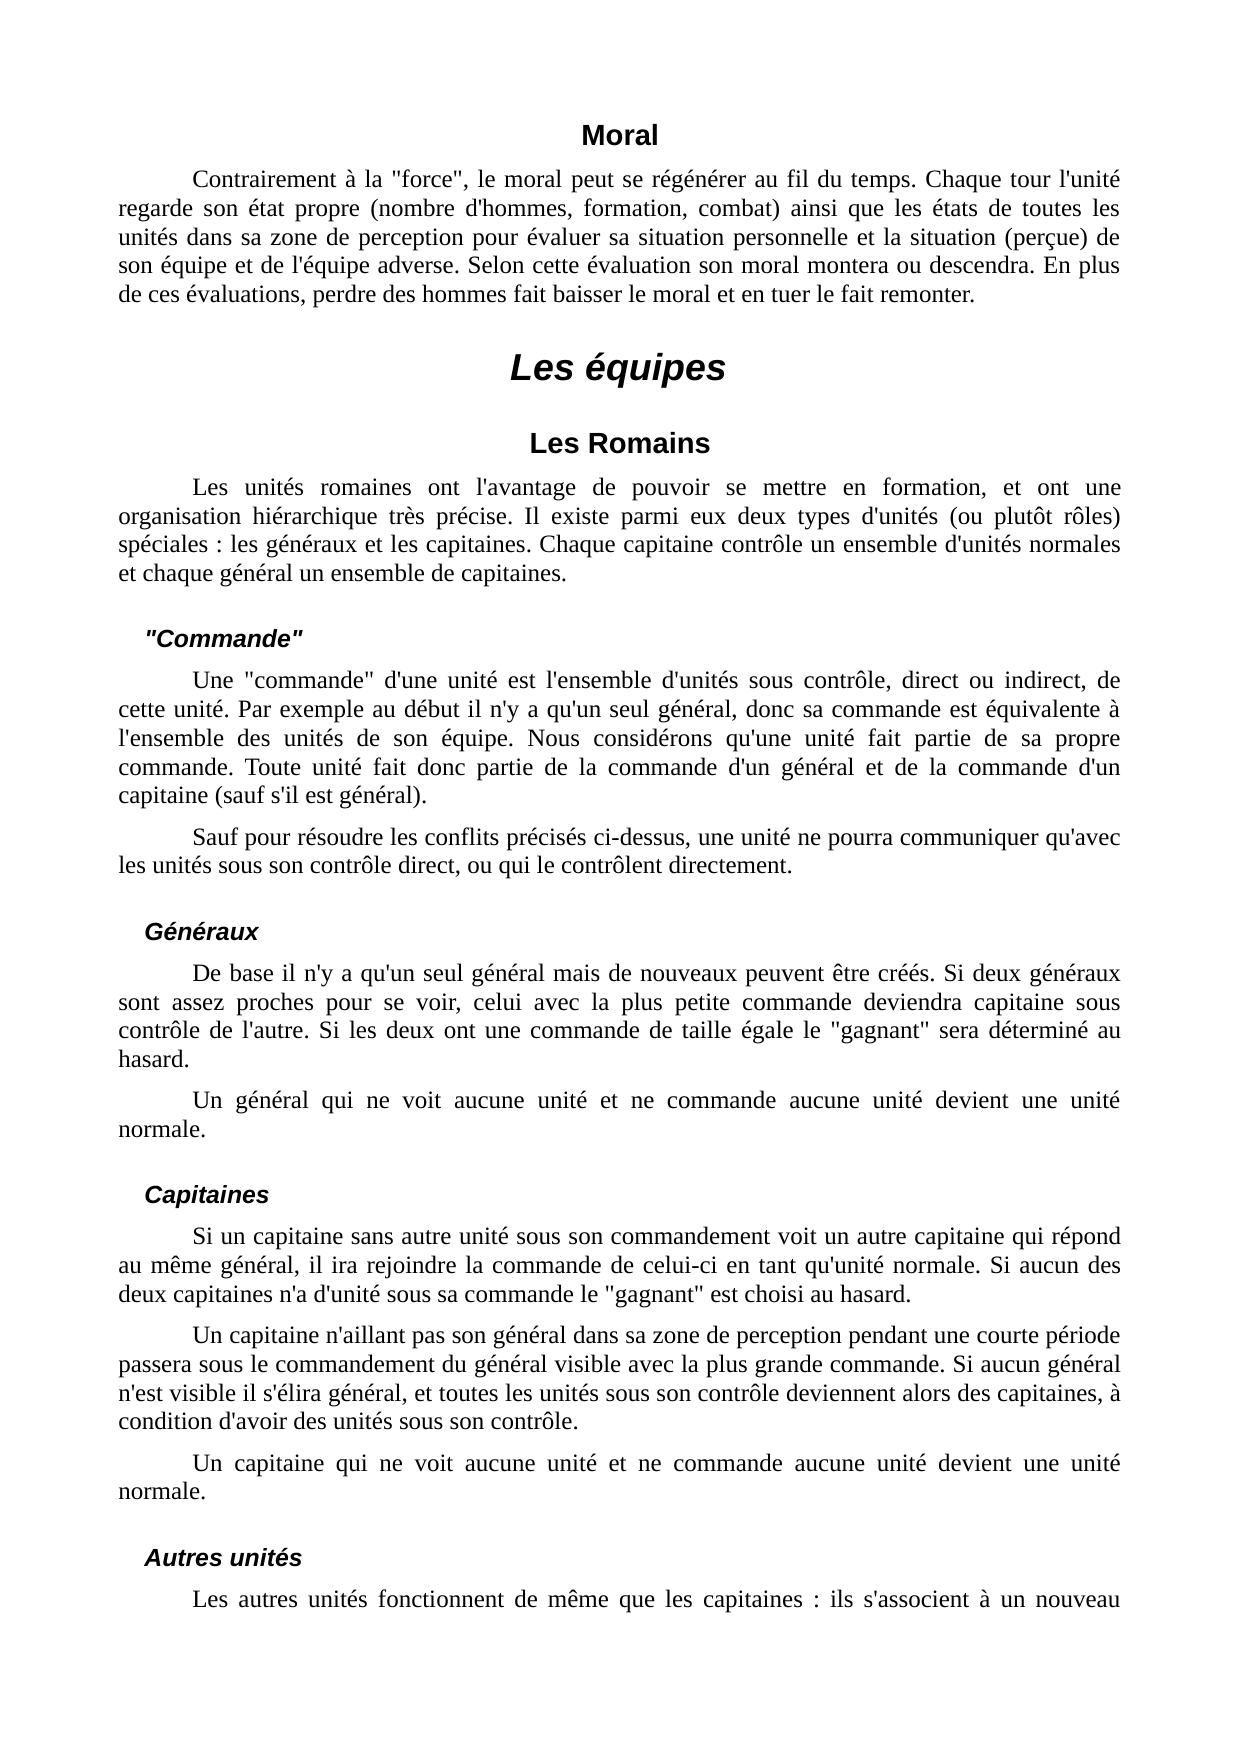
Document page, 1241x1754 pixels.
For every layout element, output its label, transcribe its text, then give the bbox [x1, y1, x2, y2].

subtitle Les équipes [118, 345, 1122, 388]
text Les unités romaines ont l'avantage de pouvoir se mettre en formation, et ont une organisation hiérarchique très précise. Il existe parmi eux deux types d'unités (ou plutôt rôles) spéciales : les généraux et les capitaines. Chaque capitaine contrôle un ensemble d'unités normales et chaque général un ensemble de capitaines. [118, 472, 1122, 587]
text De base il n'y a qu'un seul général mais de nouveaux peuvent être créés. Si deux généraux sont assez proches pour se voir, celui avec la plus petite commande deviendra capitaine sous contrôle de l'autre. Si les deux ont une commande de taille égale le "gagnant" sera déterminé au hasard. [118, 958, 1122, 1073]
text Une "commande" d'une unité est l'ensemble d'unités sous contrôle, direct ou indirect, de cette unité. Par exemple au début il n'y a qu'un seul général, donc sa commande est équivalente à l'ensemble des unités de son équipe. Nous considérons qu'une unité fait partie de sa propre commande. Toute unité fait donc partie de la commande d'un général et de la commande d'un capitaine (sauf s'il est général). [118, 666, 1122, 809]
text Si un capitaine sans autre unité sous son commandement voit un autre capitaine qui répond au même général, il ira rejoindre la commande de celui-ci en tant qu'unité normale. Si aucun des deux capitaines n'a d'unité sous sa commande le "gagnant" est choisi au hasard. [118, 1221, 1122, 1308]
subtitle Autres unités [144, 1543, 1077, 1571]
text Un capitaine n'aillant pas son général dans sa zone de perception pendant une courte période passera sous le commandement du général visible avec la plus grande commande. Si aucun général n'est visible il s'élira général, et toutes les unités sous son contrôle deviennent alors des capitaines, à condition d'avoir des unités sous son contrôle. [118, 1320, 1122, 1435]
text Les autres unités fonctionnent de même que les capitaines : ils s'associent à un nouveau [118, 1584, 1122, 1612]
subtitle Les Romains [118, 426, 1122, 459]
subtitle Généraux [144, 917, 1077, 945]
text Un capitaine qui ne voit aucune unité et ne commande aucune unité devient une unité normale. [118, 1448, 1122, 1505]
subtitle "Commande" [144, 624, 1077, 653]
subtitle Capitaines [144, 1180, 1077, 1209]
text Sauf pour résoudre les conflits précisés ci-dessus, une unité ne pourra communiquer qu'avec les unités sous son contrôle direct, ou qui le contrôlent directement. [118, 822, 1122, 879]
text Un général qui ne voit aucune unité et ne commande aucune unité devient une unité normale. [118, 1085, 1122, 1143]
subtitle Moral [118, 118, 1122, 152]
text Contrairement à la "force", le moral peut se régénérer au fil du temps. Chaque tour l'unité regarde son état propre (nombre d'hommes, formation, combat) ainsi que les états de toutes les unités dans sa zone de perception pour évaluer sa situation personnelle et la situation (perçue) de son équipe et de l'équipe adverse. Selon cette évaluation son moral montera ou descendra. En plus de ces évaluations, perdre des hommes fait baisser le moral et en tuer le fait remonter. [118, 164, 1122, 308]
